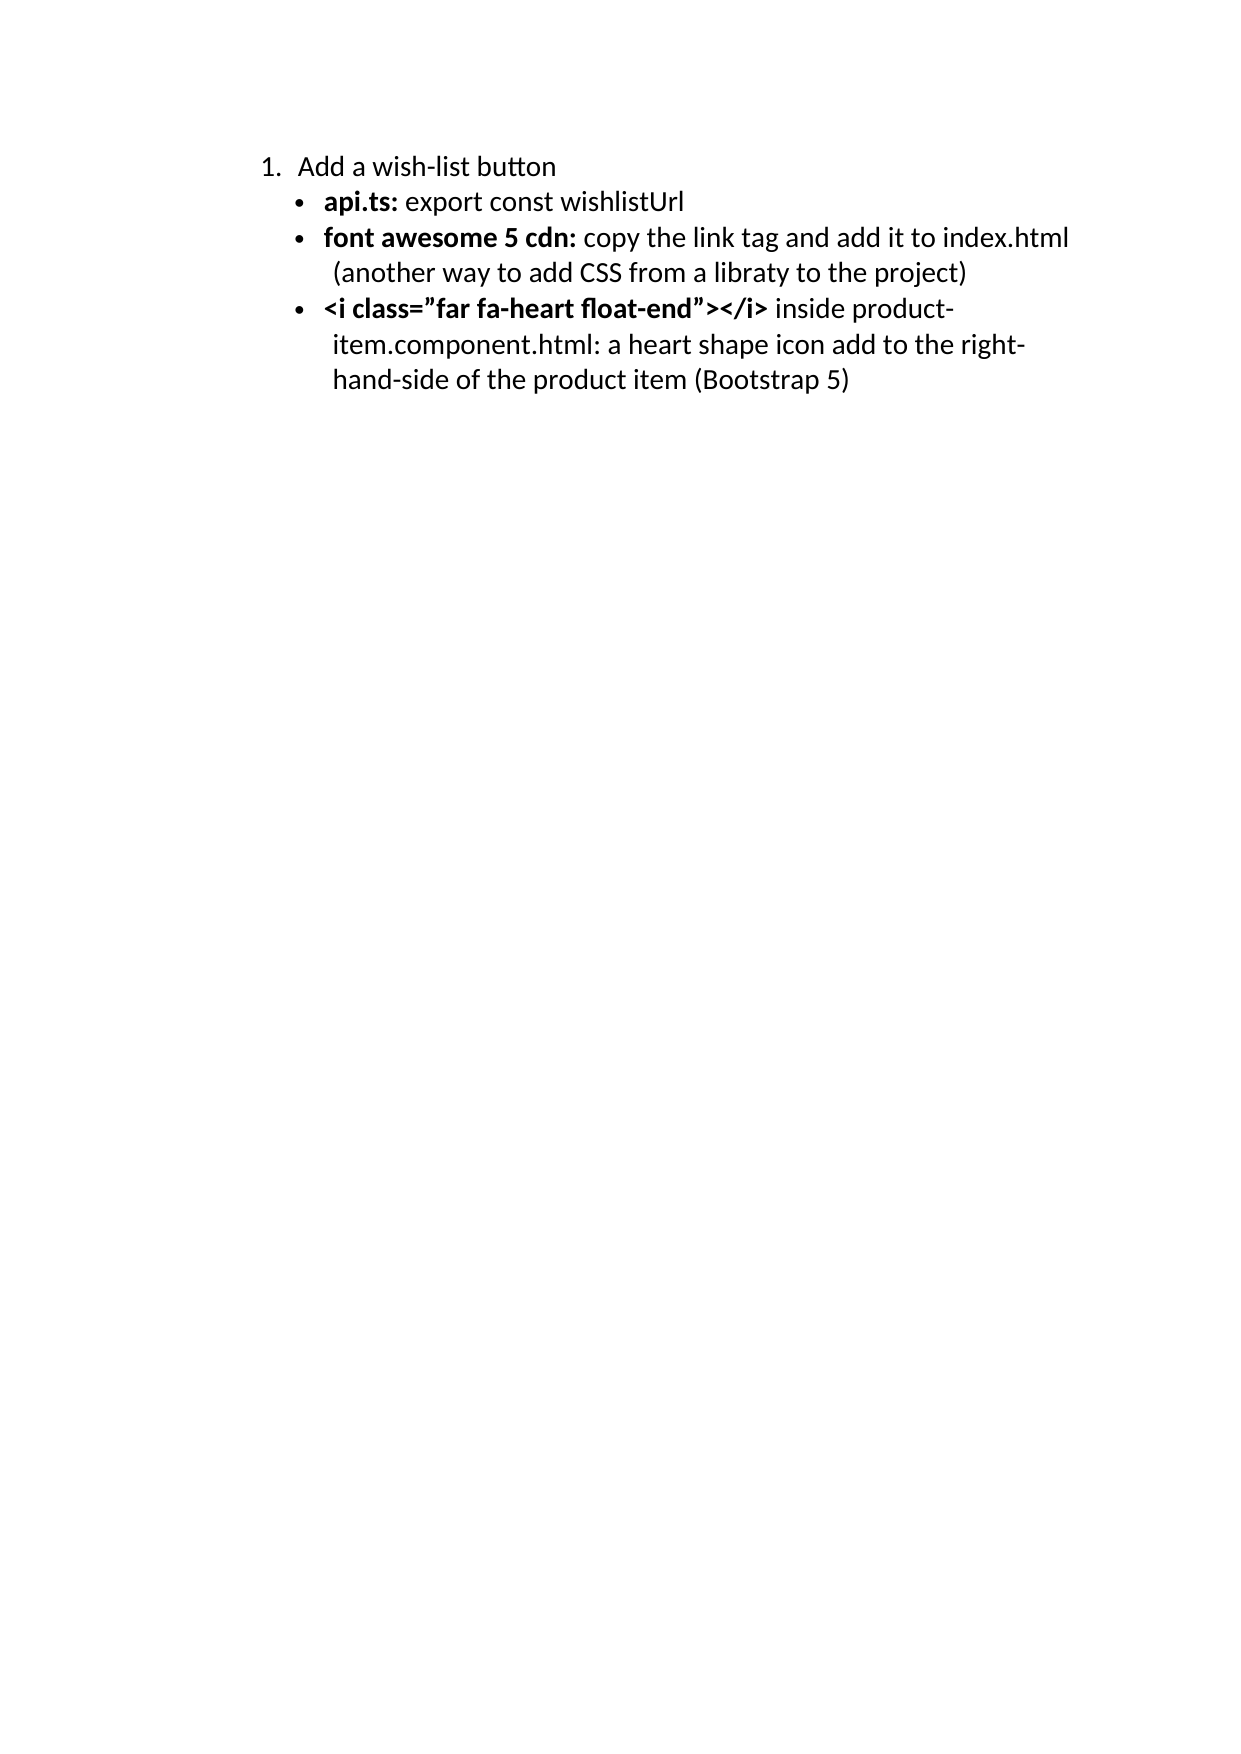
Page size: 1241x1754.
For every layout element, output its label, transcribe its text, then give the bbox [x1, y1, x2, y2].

list api.ts: export const wishlistUrl [295, 183, 1093, 219]
list font awesome 5 cdn: copy the link tag and add it to index.html (another way to add CSS from a libraty to the project) [295, 219, 1093, 290]
list Add a wish-list button [260, 148, 1093, 183]
list <i class=”far fa-heart float-end”></i> inside product-item.component.html: a heart shape icon add to the right-hand-side of the product item (Bootstrap 5) [295, 290, 1093, 397]
